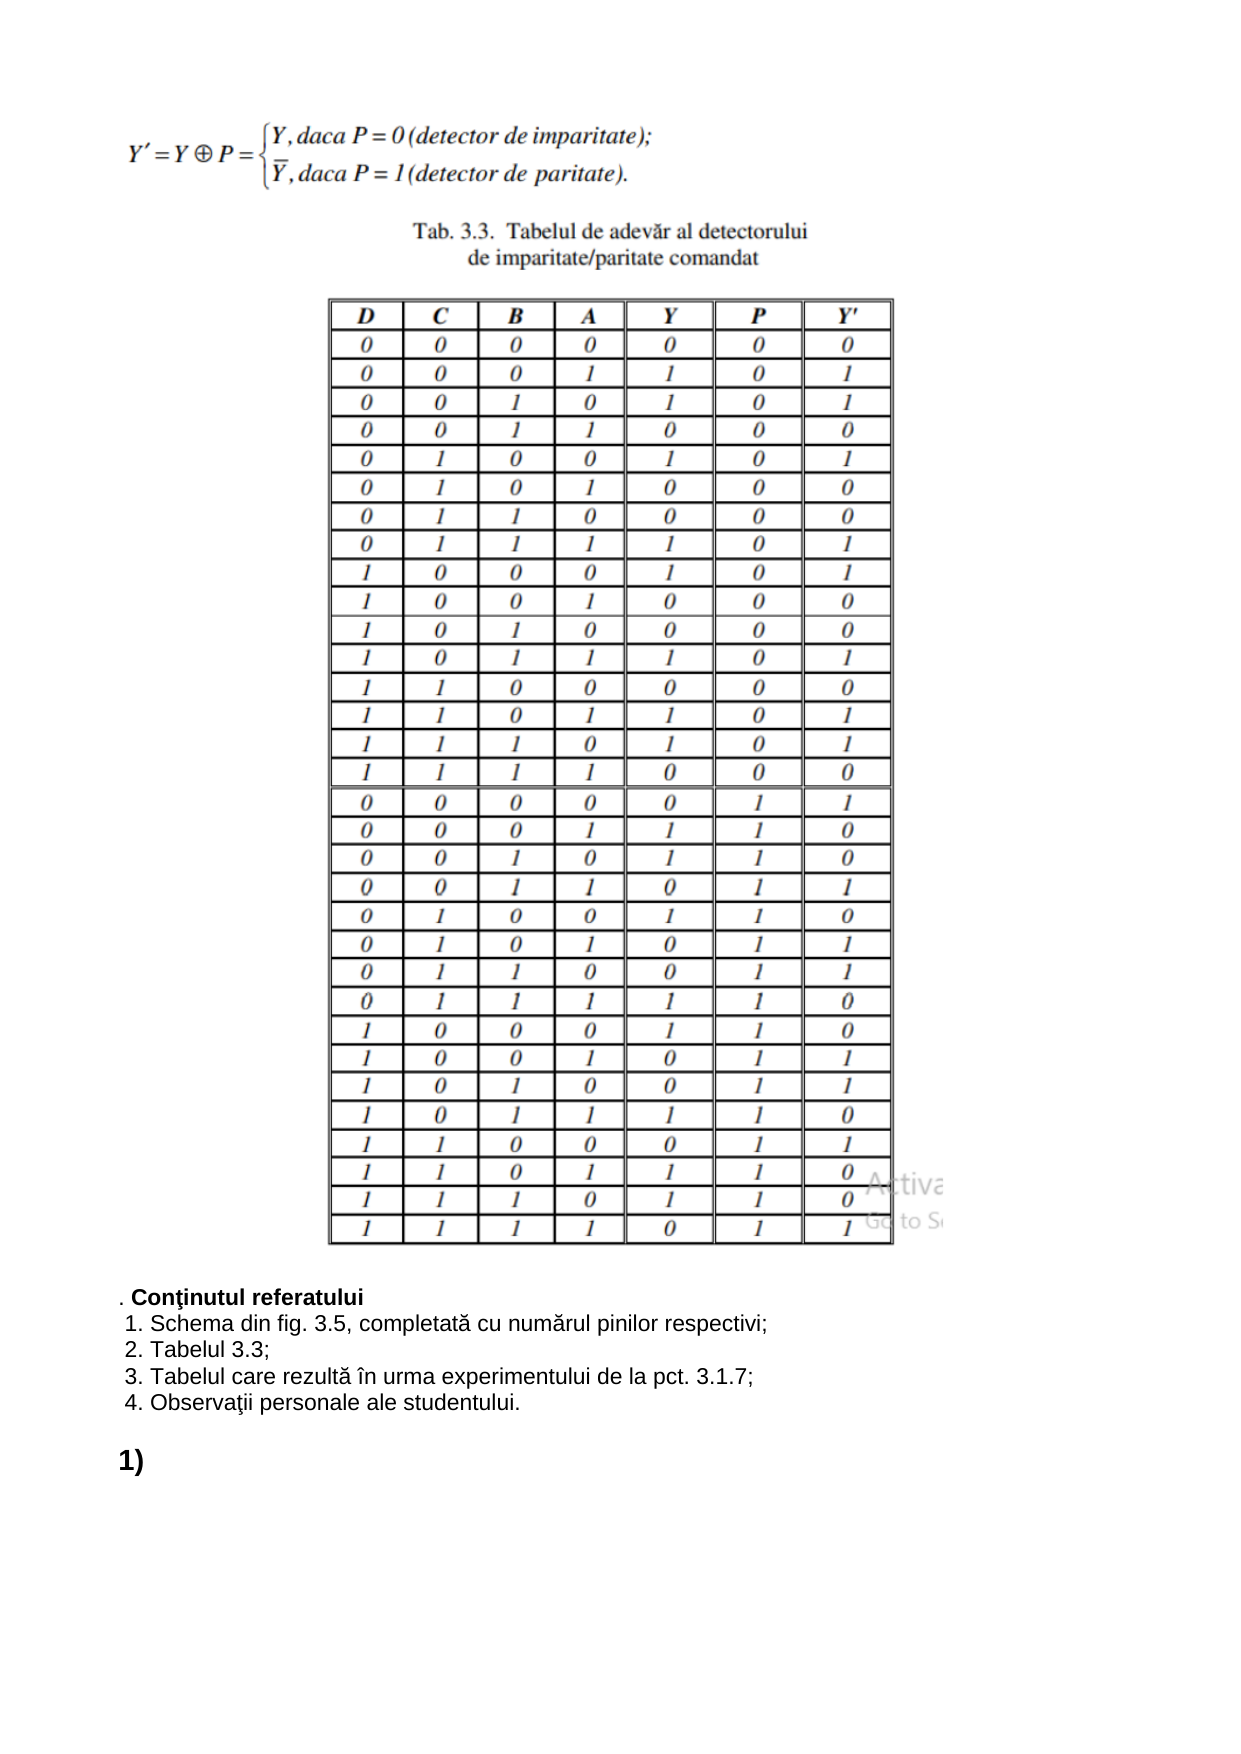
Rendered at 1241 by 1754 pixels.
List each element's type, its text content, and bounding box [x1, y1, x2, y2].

text 1. Schema din fig. 3.5, completată cu numărul pinilor respectivi; [118, 1310, 1122, 1336]
text 4. Observaţii personale ale studentului. [118, 1389, 1122, 1415]
text 3. Tabelul care rezultă în urma experimentului de la pct. 3.1.7; [118, 1363, 1122, 1389]
text . Conţinutul referatului [118, 1284, 1122, 1310]
text 2. Tabelul 3.3; [118, 1336, 1122, 1363]
text 1) [118, 1443, 1122, 1477]
